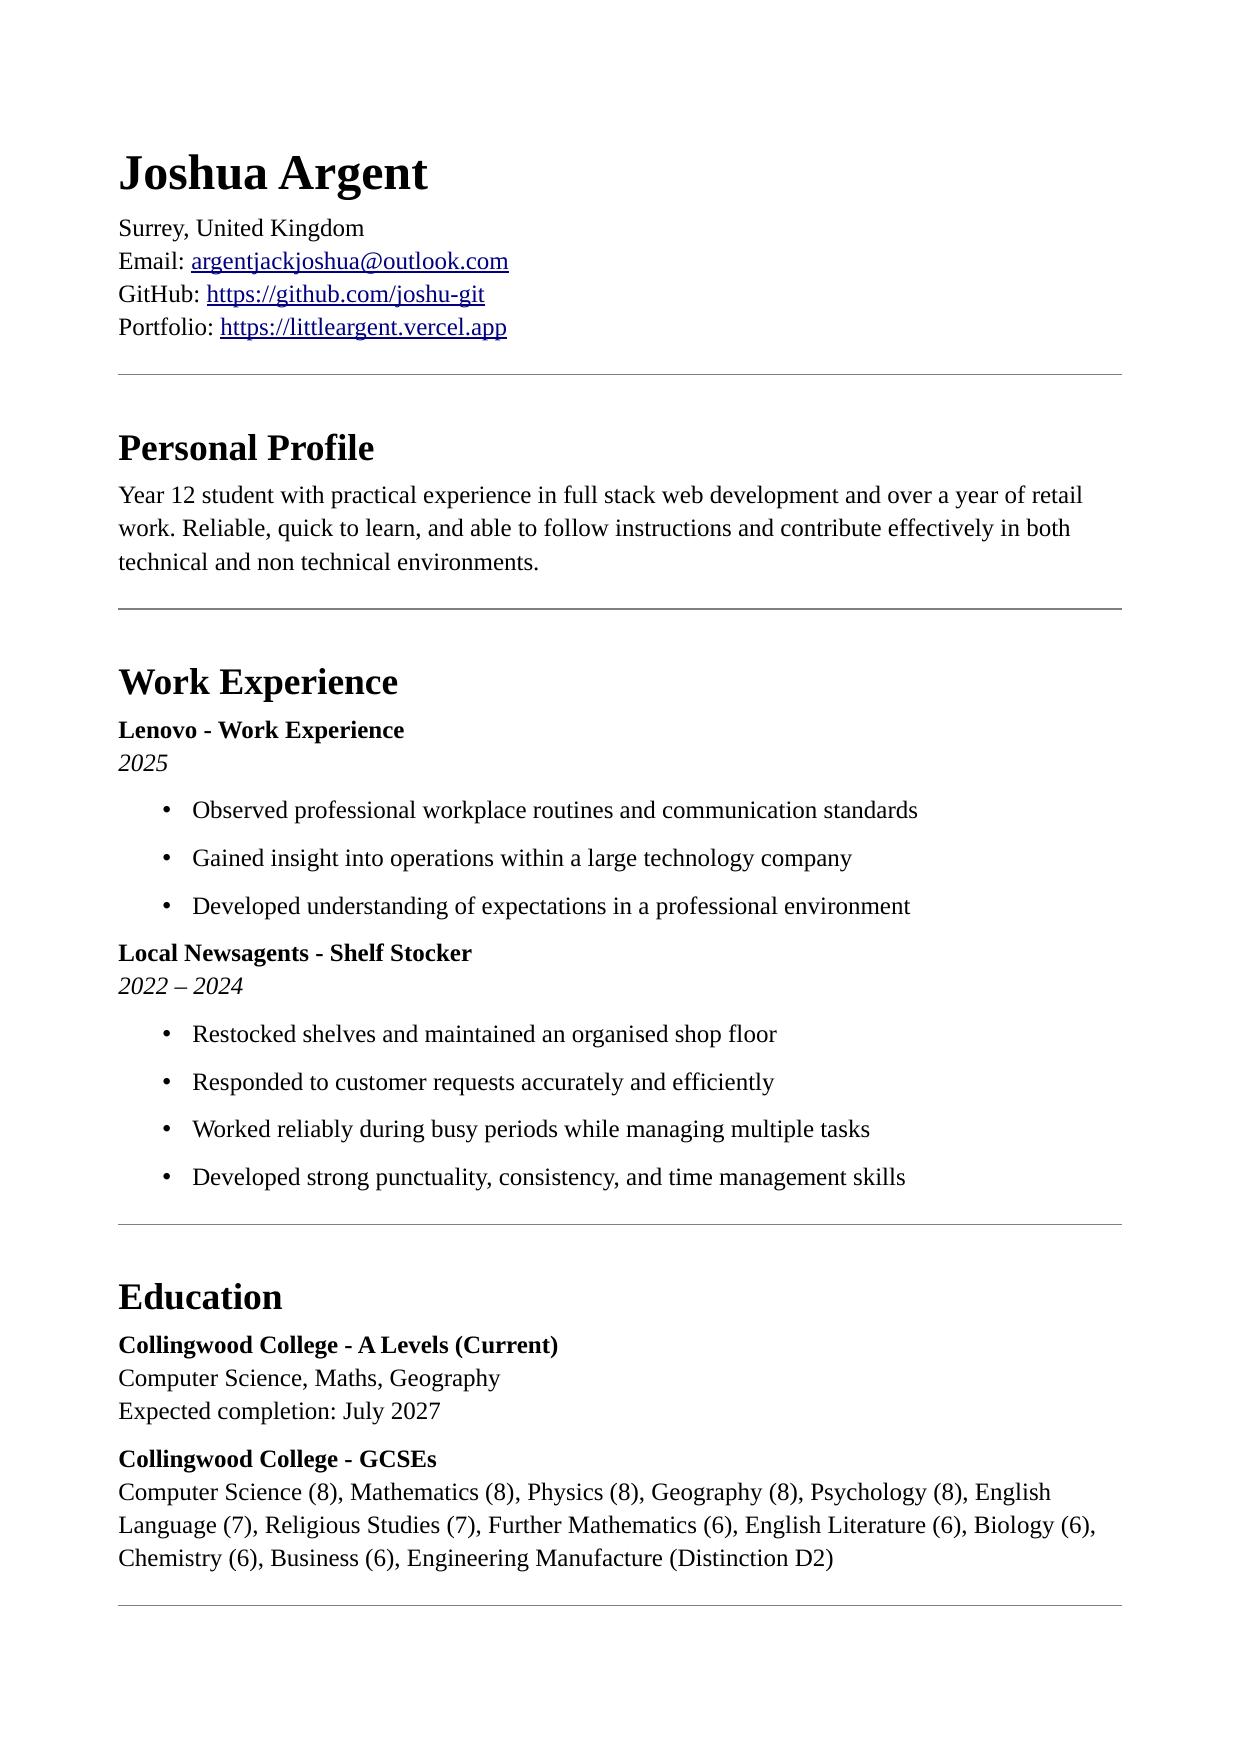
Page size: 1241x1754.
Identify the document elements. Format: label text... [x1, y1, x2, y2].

text Collingwood College - GCSEs Computer Science (8), Mathematics (8), Physics (8), Geography (8), Psychology (8), English Language (7), Religious Studies (7), Further Mathematics (6), English Literature (6), Biology (6), Chemistry (6), Business (6), Engineering Manufacture (Distinction D2) [118, 1444, 1122, 1572]
list Worked reliably during busy periods while managing multiple tasks [162, 1114, 1122, 1143]
text Lenovo - Work Experience 2025 [118, 715, 1122, 777]
list Developed understanding of expectations in a professional environment [162, 891, 1122, 919]
subtitle Work Experience [118, 659, 1122, 702]
list Observed professional workplace routines and communication standards [162, 796, 1122, 824]
list Responded to customer requests accurately and efficiently [162, 1067, 1122, 1095]
list Gained insight into operations within a large technology company [162, 843, 1122, 872]
text Collingwood College - A Levels (Current) Computer Science, Maths, Geography Expected completion: July 2027 [118, 1330, 1122, 1425]
text Year 12 student with practical experience in full stack web development and over a year of retail work. Reliable, quick to learn, and able to follow instructions and contribute effectively in both technical and non technical environments. [118, 481, 1122, 575]
list Developed strong punctuality, consistency, and time management skills [162, 1162, 1122, 1191]
subtitle Education [118, 1274, 1122, 1318]
text Surrey, United Kingdom Email: argentjackjoshua@outlook.com GitHub: https://github.com/joshu-git Portfolio: https://littleargent.vercel.app [118, 213, 1122, 341]
subtitle Personal Profile [118, 425, 1122, 468]
subtitle Joshua Argent [118, 143, 1122, 201]
text Local Newsagents - Shelf Stocker 2022 – 2024 [118, 938, 1122, 1000]
list Restocked shelves and maintained an organised shop floor [162, 1019, 1122, 1048]
